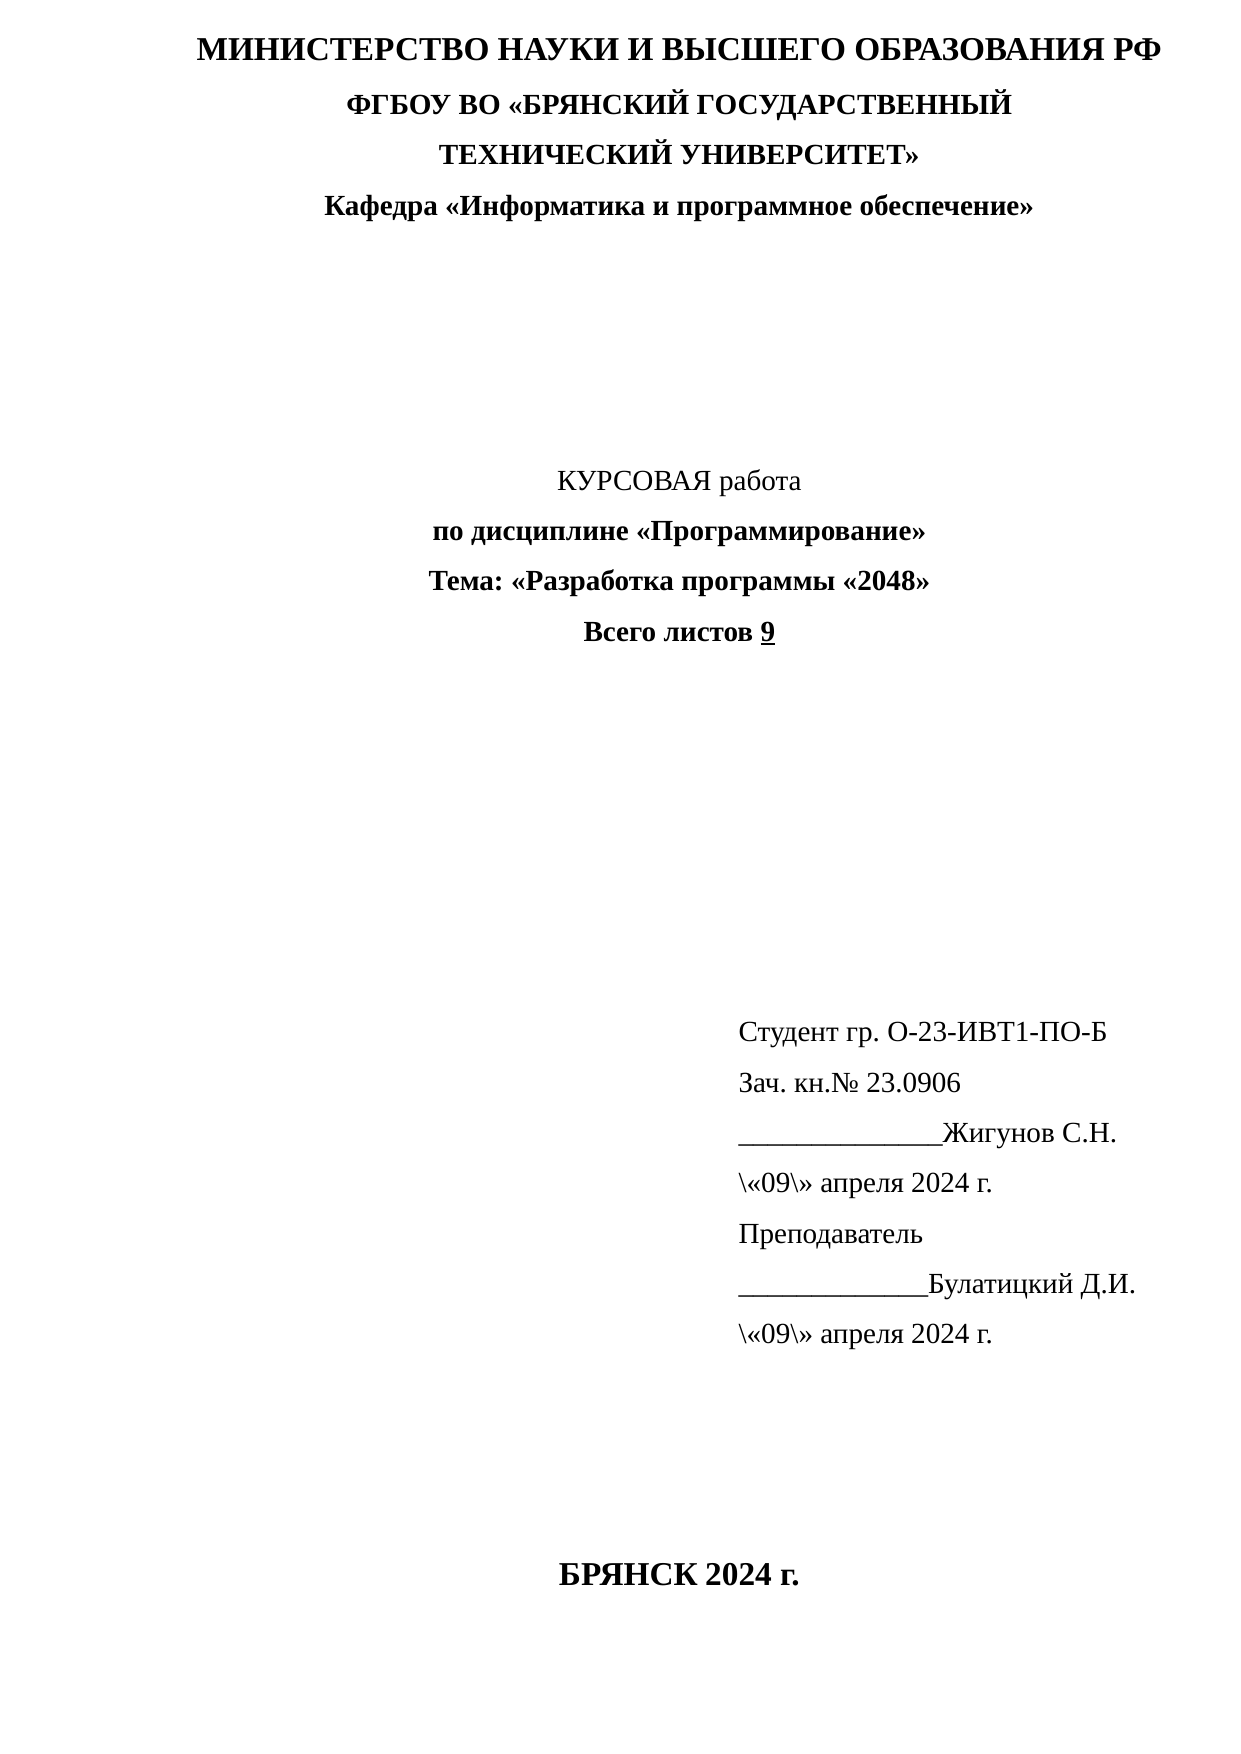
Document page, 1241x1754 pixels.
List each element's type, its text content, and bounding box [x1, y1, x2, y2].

text КУРСОВАЯ работа [148, 463, 1211, 496]
text Всего листов 9 [148, 614, 1211, 647]
text Кафедра «Информатика и программное обеспечение» [148, 188, 1211, 221]
text Министерство науки и высшего образования РФ [148, 29, 1211, 68]
text Брянск 2024 г. [148, 1554, 1211, 1592]
text ФГБОУ ВО «БРЯНСКИЙ ГОСУДАРСТВЕННЫЙ ТЕХНИЧЕСКИЙ УНИВЕРСИТЕТ» [148, 87, 1211, 171]
text _____________Булатицкий Д.И. [738, 1266, 1211, 1299]
text \«09\» апреля 2024 г. [738, 1165, 1211, 1199]
text по дисциплине «Программирование» [148, 513, 1211, 547]
text Тема: «Разработка программы «2048» [148, 563, 1211, 597]
text Преподаватель [738, 1216, 1211, 1249]
text Зач. кн.№ 23.0906 [738, 1065, 1211, 1098]
text ______________Жигунов С.Н. [738, 1115, 1211, 1149]
text \«09\» апреля 2024 г. [738, 1316, 1211, 1350]
text Студент гр. О-23-ИВТ1-ПО-Б [738, 1014, 1211, 1048]
